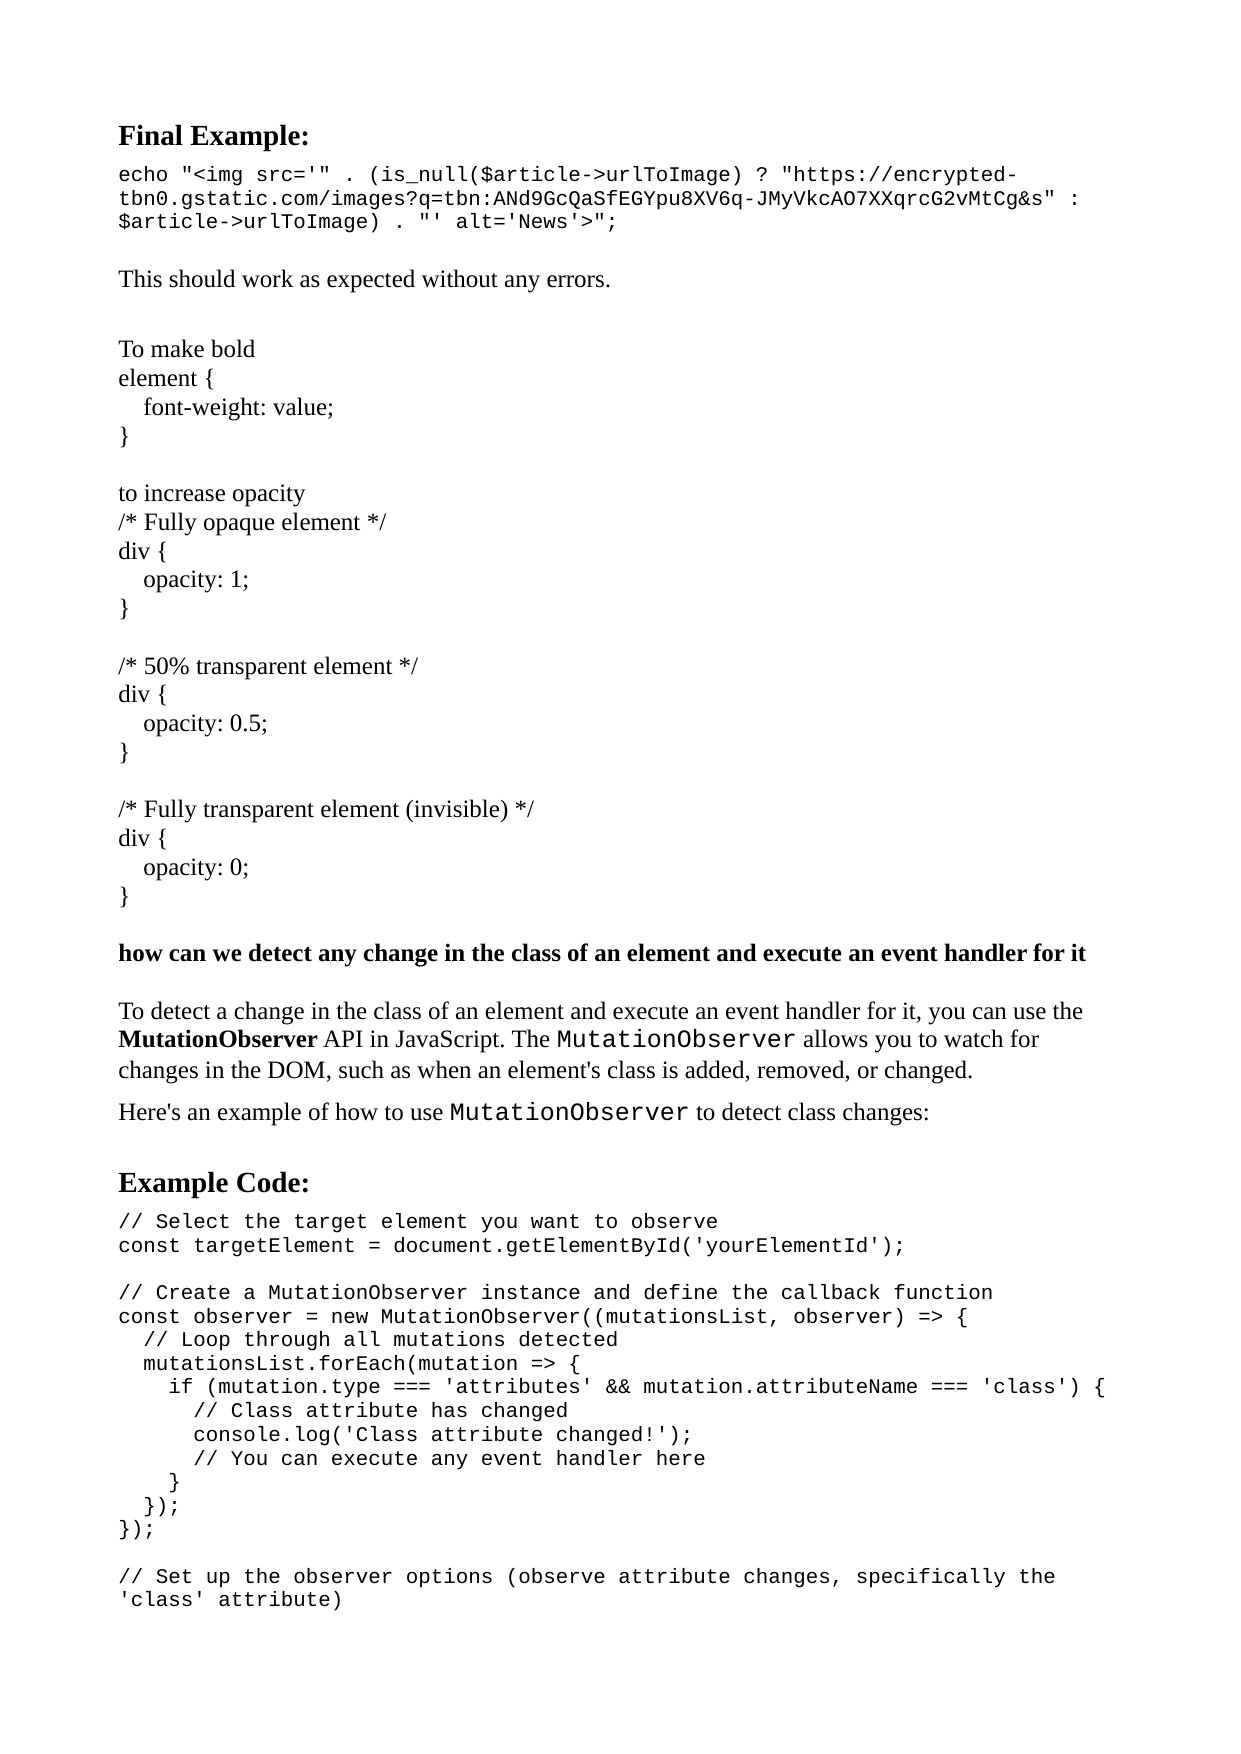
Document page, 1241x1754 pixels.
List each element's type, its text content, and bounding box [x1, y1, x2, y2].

text }); [118, 1495, 1122, 1518]
text how can we detect any change in the class of an element and execute an event handler for it [118, 938, 1122, 967]
text // Select the target element you want to observe [118, 1211, 1122, 1235]
text /* Fully opaque element */ div { opacity: 1; } /* 50% transparent element */ div { opacity: 0.5; } /* Fully transparent element (invisible) */ div { opacity: 0; } [118, 507, 1122, 938]
text }); [118, 1518, 1122, 1542]
text // Loop through all mutations detected [118, 1329, 1122, 1353]
text const observer = new MutationObserver((mutationsList, observer) => { [118, 1306, 1122, 1329]
subtitle Final Example: [118, 118, 1122, 152]
subtitle Example Code: [118, 1165, 1122, 1198]
text const targetElement = document.getElementById('yourElementId'); [118, 1235, 1122, 1258]
text // Set up the observer options (observe attribute changes, specifically the 'class' attribute) [118, 1566, 1122, 1613]
text // You can execute any event handler here [118, 1447, 1122, 1471]
text To make bold [118, 334, 1122, 363]
text console.log('Class attribute changed!'); [118, 1424, 1122, 1447]
text To detect a change in the class of an element and execute an event handler for it, you can use the MutationObserver API in JavaScript. The MutationObserver allows you to watch for changes in the DOM, such as when an element's class is added, removed, or changed. [118, 996, 1122, 1084]
text element { font-weight: value; } [118, 363, 1122, 478]
text This should work as expected without any errors. [118, 264, 1122, 293]
text // Create a MutationObserver instance and define the callback function [118, 1282, 1122, 1306]
text } [118, 1471, 1122, 1495]
text Here's an example of how to use MutationObserver to detect class changes: [118, 1097, 1122, 1127]
text // Class attribute has changed [118, 1400, 1122, 1424]
text echo "<img src='" . (is_null($article->urlToImage) ? "https://encrypted-tbn0.gstatic.com/images?q=tbn:ANd9GcQaSfEGYpu8XV6q-JMyVkcAO7XXqrcG2vMtCg&s" : $article->urlToImage) . "' alt='News'>"; [118, 164, 1122, 235]
text to increase opacity [118, 478, 1122, 507]
text mutationsList.forEach(mutation => { [118, 1353, 1122, 1377]
text if (mutation.type === 'attributes' && mutation.attributeName === 'class') { [118, 1377, 1122, 1400]
